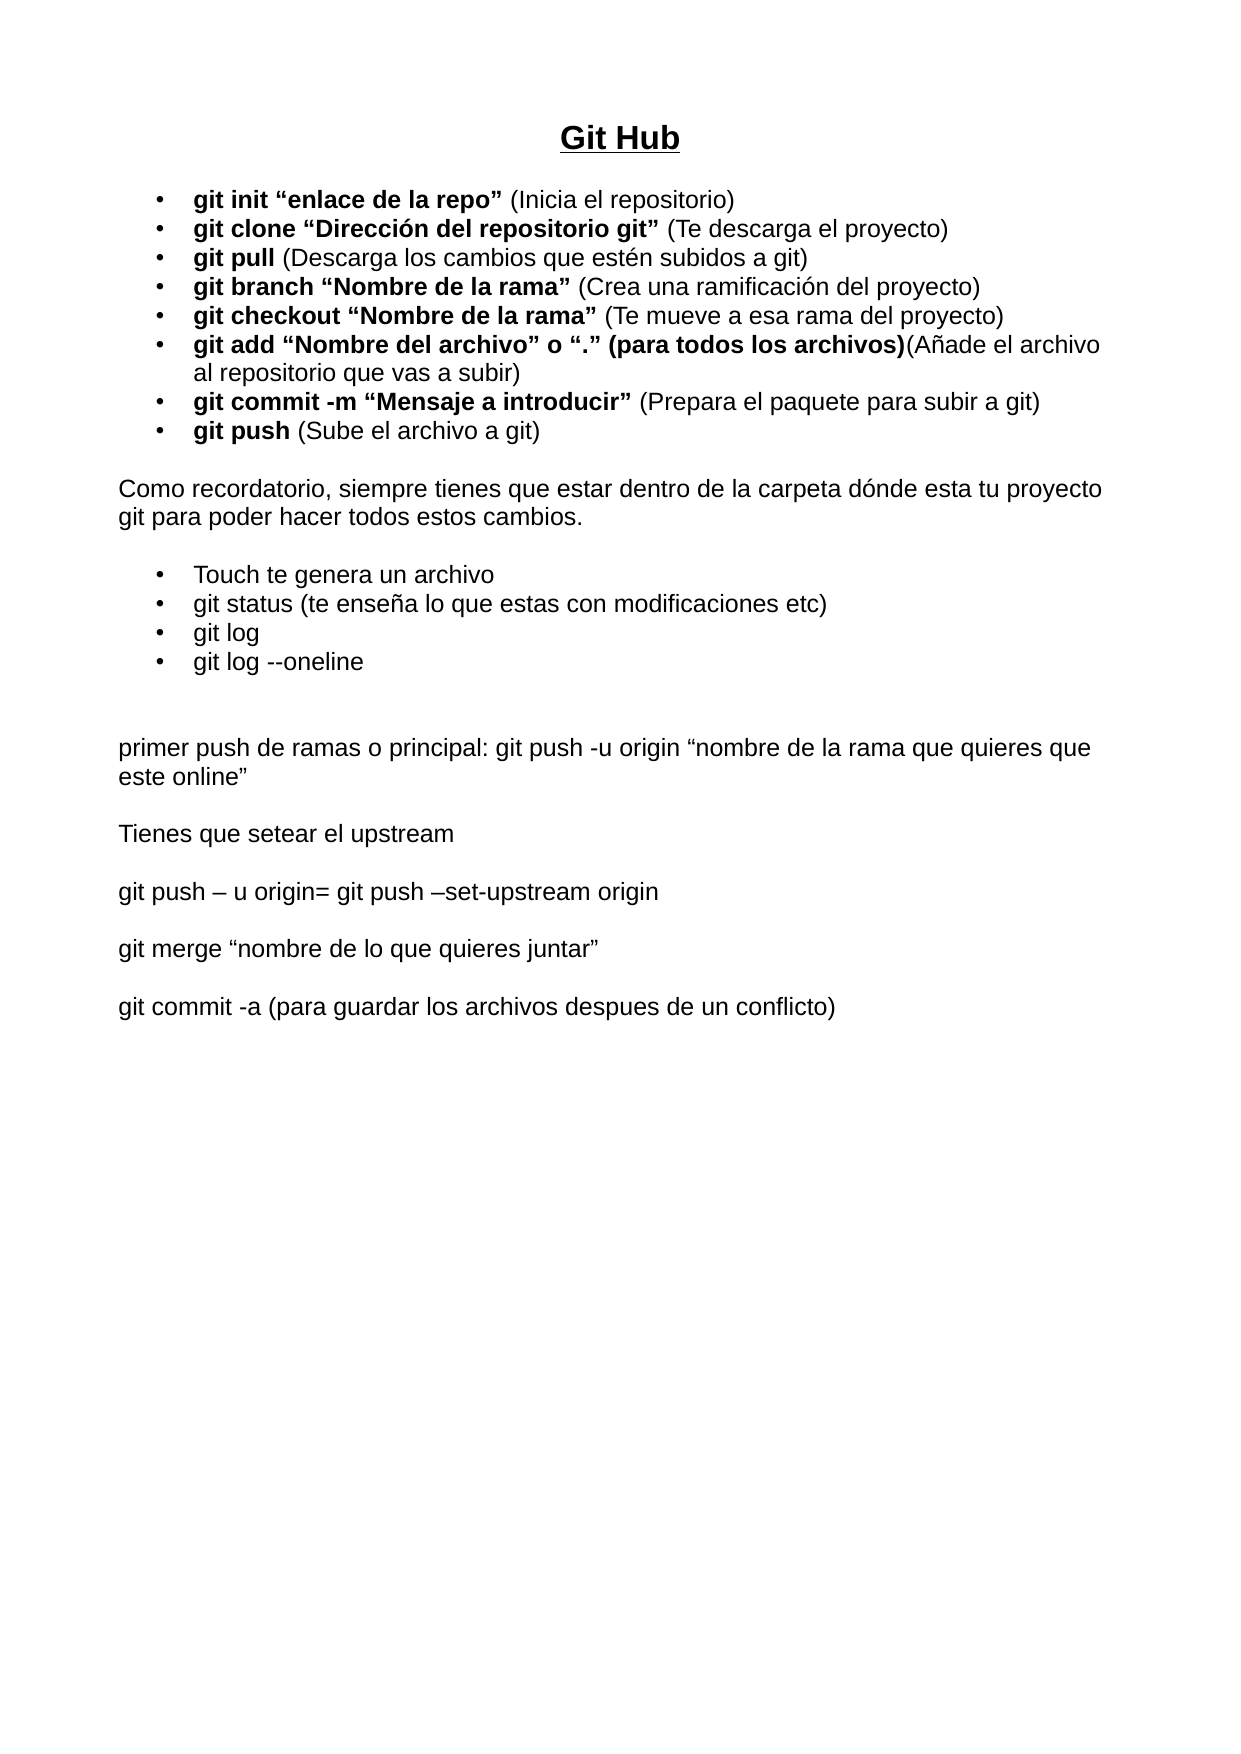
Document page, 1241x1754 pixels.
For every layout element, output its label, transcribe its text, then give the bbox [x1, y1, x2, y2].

list git add “Nombre del archivo” o “.” (para todos los archivos)(Añade el archivo al repositorio que vas a subir) [156, 329, 1122, 387]
list git commit -m “Mensaje a introducir” (Prepara el paquete para subir a git) [156, 387, 1122, 416]
text git merge “nombre de lo que quieres juntar” [118, 934, 1122, 963]
list git status (te enseña lo que estas con modificaciones etc) [156, 589, 1122, 618]
list git checkout “Nombre de la rama” (Te mueve a esa rama del proyecto) [156, 301, 1122, 329]
list git pull (Descarga los cambios que estén subidos a git) [156, 243, 1122, 272]
list git init “enlace de la repo” (Inicia el repositorio) [156, 185, 1122, 214]
text git push – u origin= git push –set-upstream origin [118, 877, 1122, 905]
text primer push de ramas o principal: git push -u origin “nombre de la rama que quieres que este online” [118, 733, 1122, 790]
text git commit -a (para guardar los archivos despues de un conflicto) [118, 992, 1122, 1020]
text Git Hub [118, 118, 1122, 157]
list git push (Sube el archivo a git) [156, 416, 1122, 445]
list git log [156, 618, 1122, 646]
text Como recordatorio, siempre tienes que estar dentro de la carpeta dónde esta tu proyecto git para poder hacer todos estos cambios. [118, 474, 1122, 531]
list git clone “Dirección del repositorio git” (Te descarga el proyecto) [156, 214, 1122, 243]
list git log --oneline [156, 646, 1122, 675]
text Tienes que setear el upstream [118, 819, 1122, 848]
list git branch “Nombre de la rama” (Crea una ramificación del proyecto) [156, 272, 1122, 301]
list Touch te genera un archivo [156, 560, 1122, 589]
